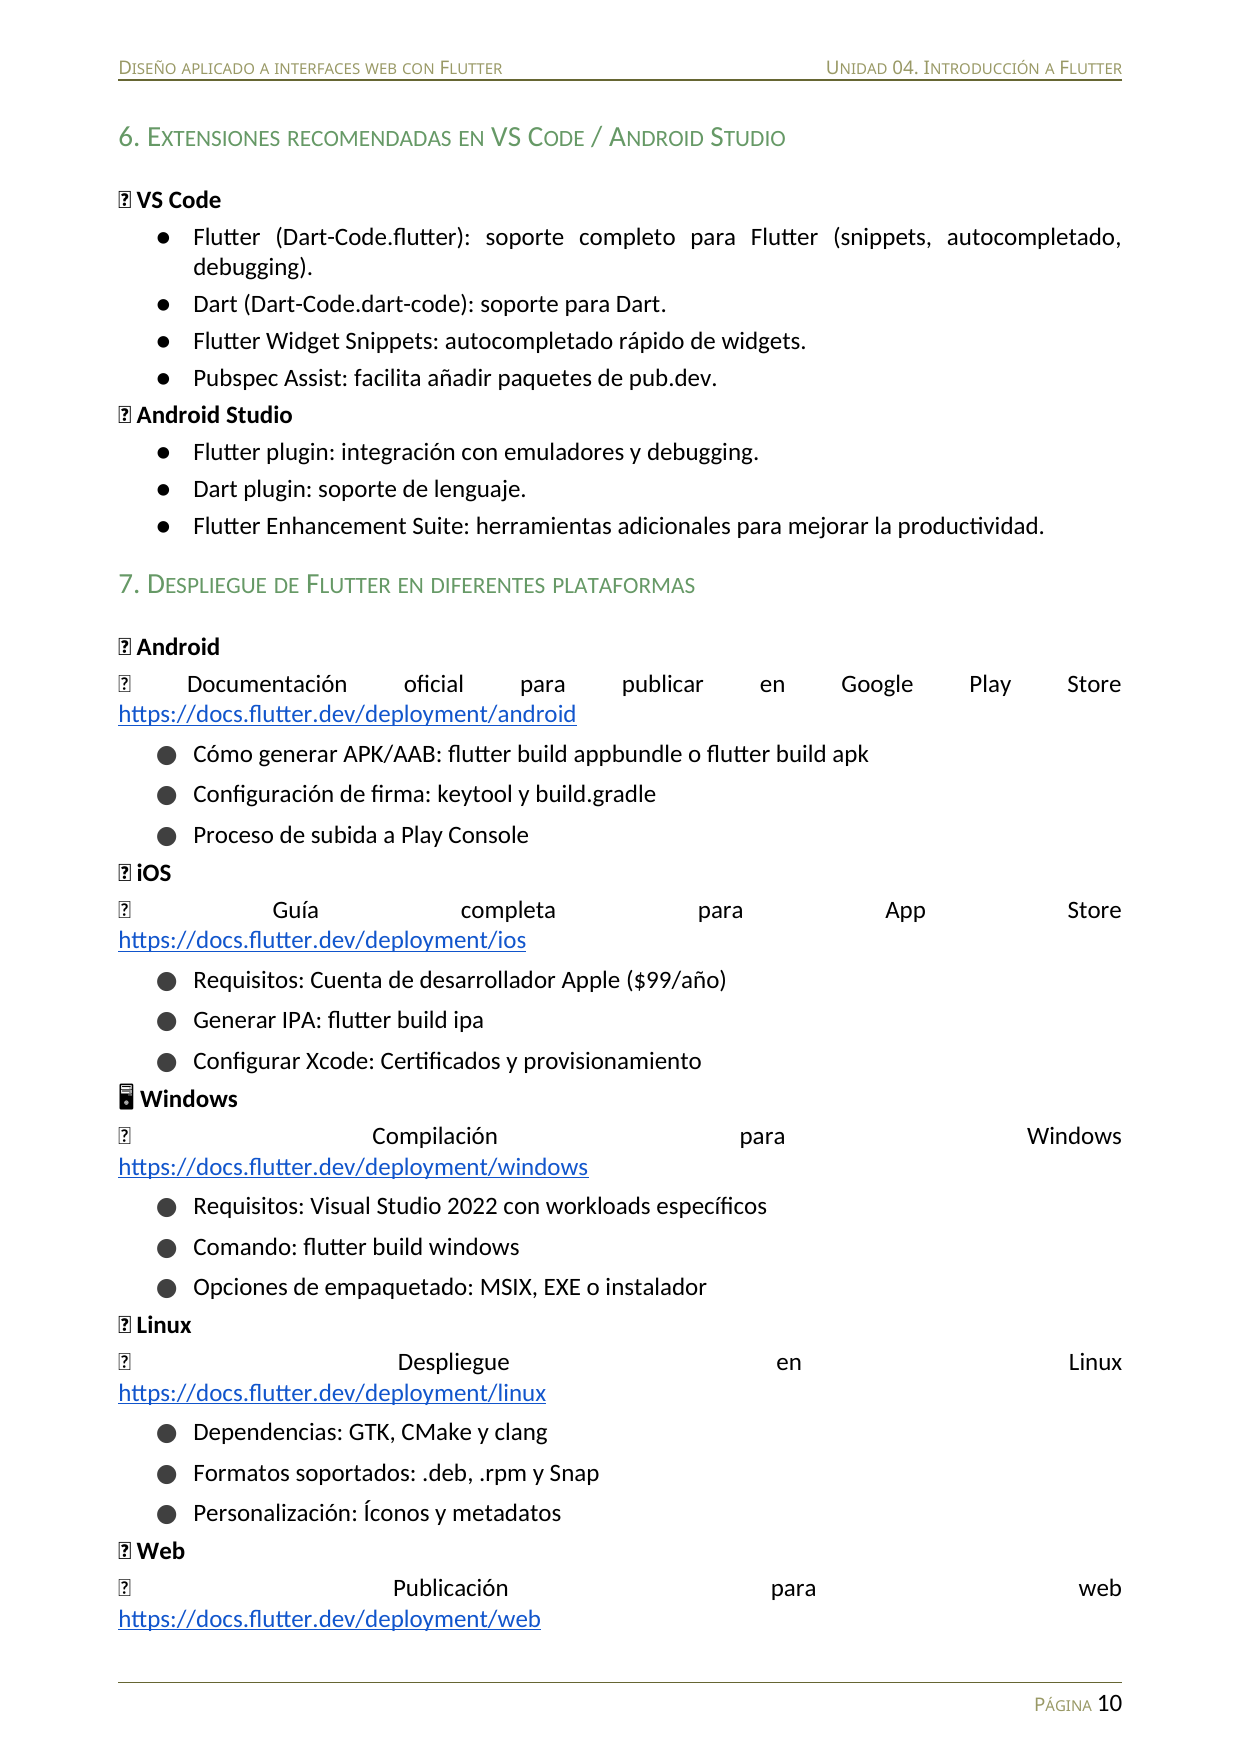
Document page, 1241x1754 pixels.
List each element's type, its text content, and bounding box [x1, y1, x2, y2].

text 📌 Android Studio [118, 399, 1122, 430]
subtitle 7. Despliegue de Flutter en diferentes plataformas [118, 565, 1122, 601]
list Flutter (Dart-Code.flutter): soporte completo para Flutter (snippets, autocompletado, debugging). [156, 221, 1122, 282]
list Requisitos: Cuenta de desarrollador Apple ($99/año) [156, 962, 1122, 996]
text 🔗 Compilación para Windows https://docs.flutter.dev/deployment/windows [118, 1120, 1122, 1181]
text 📱 Android [118, 631, 1122, 662]
text 🍏 iOS [118, 857, 1122, 888]
list Flutter plugin: integración con emuladores y debugging. [156, 436, 1122, 467]
text 📌 VS Code [118, 184, 1122, 214]
text 🔗 Guía completa para App Store https://docs.flutter.dev/deployment/ios [118, 894, 1122, 955]
text 🌐 Web [118, 1535, 1122, 1566]
list Comando: flutter build windows [156, 1228, 1122, 1262]
list Configuración de firma: keytool y build.gradle [156, 776, 1122, 810]
list Generar IPA: flutter build ipa [156, 1002, 1122, 1036]
list Flutter Enhancement Suite: herramientas adicionales para mejorar la productividad. [156, 510, 1122, 541]
text 🔗 Publicación para web https://docs.flutter.dev/deployment/web [118, 1572, 1122, 1633]
list Proceso de subida a Play Console [156, 817, 1122, 851]
list Personalización: Íconos y metadatos [156, 1495, 1122, 1529]
text 🔗 Documentación oficial para publicar en Google Play Store https://docs.flutter.dev/deployment/android [118, 668, 1122, 729]
list Dependencias: GTK, CMake y clang [156, 1414, 1122, 1448]
text 🐧 Linux [118, 1309, 1122, 1340]
list Cómo generar APK/AAB: flutter build appbundle o flutter build apk [156, 736, 1122, 770]
list Configurar Xcode: Certificados y provisionamiento [156, 1043, 1122, 1077]
list Formatos soportados: .deb, .rpm y Snap [156, 1454, 1122, 1488]
text 🔗 Despliegue en Linux https://docs.flutter.dev/deployment/linux [118, 1346, 1122, 1407]
list Dart plugin: soporte de lenguaje. [156, 473, 1122, 504]
list Opciones de empaquetado: MSIX, EXE o instalador [156, 1269, 1122, 1303]
list Dart (Dart-Code.dart-code): soporte para Dart. [156, 288, 1122, 319]
list Pubspec Assist: facilita añadir paquetes de pub.dev. [156, 362, 1122, 393]
subtitle 6. Extensiones recomendadas en VS Code / Android Studio [118, 118, 1122, 154]
list Flutter Widget Snippets: autocompletado rápido de widgets. [156, 325, 1122, 356]
list Requisitos: Visual Studio 2022 con workloads específicos [156, 1188, 1122, 1222]
text 🖥️ Windows [118, 1083, 1122, 1114]
